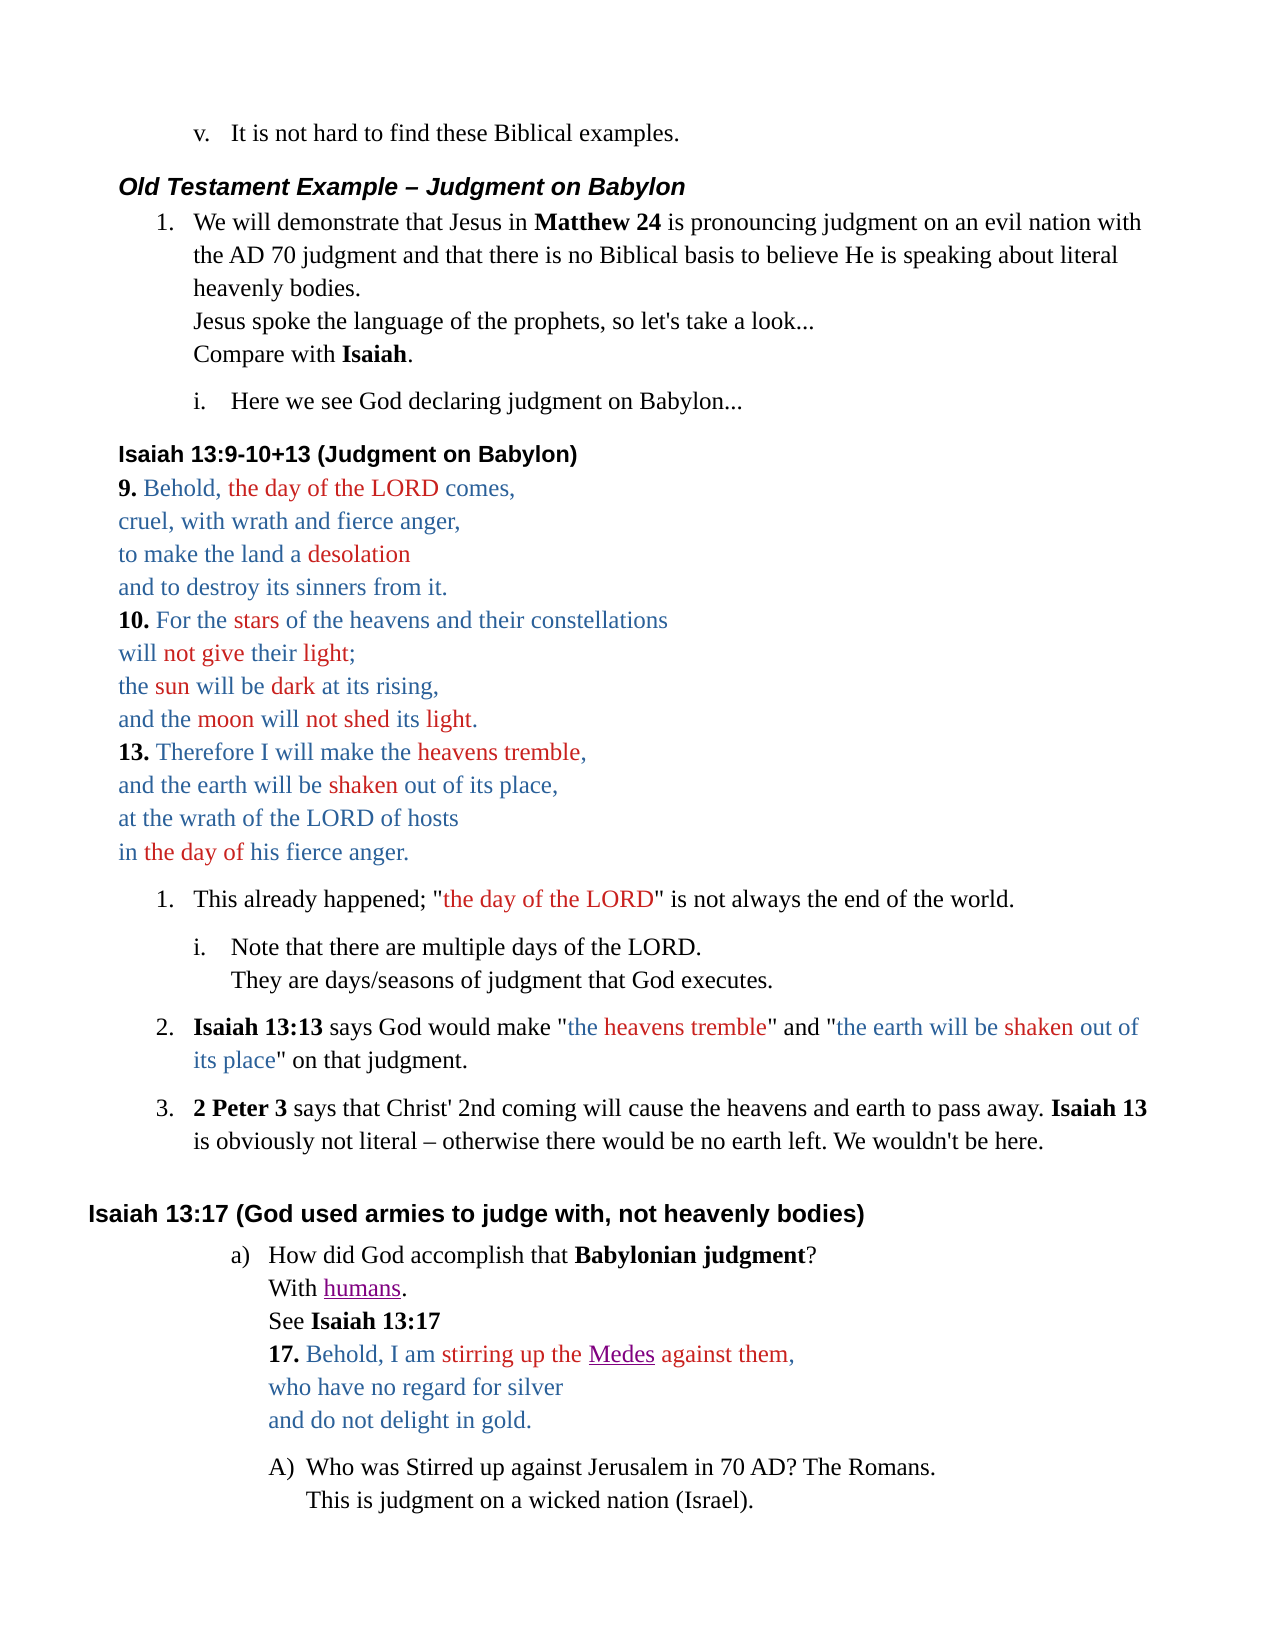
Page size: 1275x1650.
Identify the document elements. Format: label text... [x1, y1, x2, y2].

list Note that there are multiple days of the LORD. They are days/seasons of judgment that God executes. [193, 932, 1157, 993]
list 2 Peter 3 says that Christ' 2nd coming will cause the heavens and earth to pass away. Isaiah 13 is obviously not literal – otherwise there would be no earth left. We wouldn't be here. [156, 1093, 1157, 1155]
text 9. Behold, the day of the LORD comes, cruel, with wrath and fierce anger, to make the land a desolation and to destroy its sinners from it. 10. For the stars of the heavens and their constellations will not give their light; the sun will be dark at its rising, and the moon will not shed its light. 13. Therefore I will make the heavens tremble, and the earth will be shaken out of its place, at the wrath of the LORD of hosts in the day of his fierce anger. [118, 473, 1157, 865]
list How did God accomplish that Babylonian judgment? With humans. See Isaiah 13:17 17. Behold, I am stirring up the Medes against them, who have no regard for silver and do not delight in gold. [231, 1240, 1157, 1433]
subtitle Isaiah 13:9-10+13 (Judgment on Babylon) [118, 440, 1157, 467]
subtitle Old Testament Example – Judgment on Babylon [118, 172, 1157, 201]
subtitle Isaiah 13:17 (God used armies to judge with, not heavenly bodies) [88, 1199, 1157, 1227]
list Who was Stirred up against Jerusalem in 70 AD? The Romans. This is judgment on a wicked nation (Israel). [268, 1452, 1157, 1514]
list Isaiah 13:13 says God would make "the heavens tremble" and "the earth will be shaken out of its place" on that judgment. [156, 1012, 1157, 1074]
list We will demonstrate that Jesus in Matthew 24 is pronouncing judgment on an evil nation with the AD 70 judgment and that there is no Biblical basis to believe He is speaking about literal heavenly bodies. Jesus spoke the language of the prophets, so let's take a look... Compare with Isaiah. [156, 207, 1157, 368]
list Here we see God declaring judgment on Babylon... [193, 386, 1157, 415]
list This already happened; "the day of the LORD" is not always the end of the world. [156, 884, 1157, 913]
list It is not hard to find these Biblical examples. [193, 118, 1157, 147]
